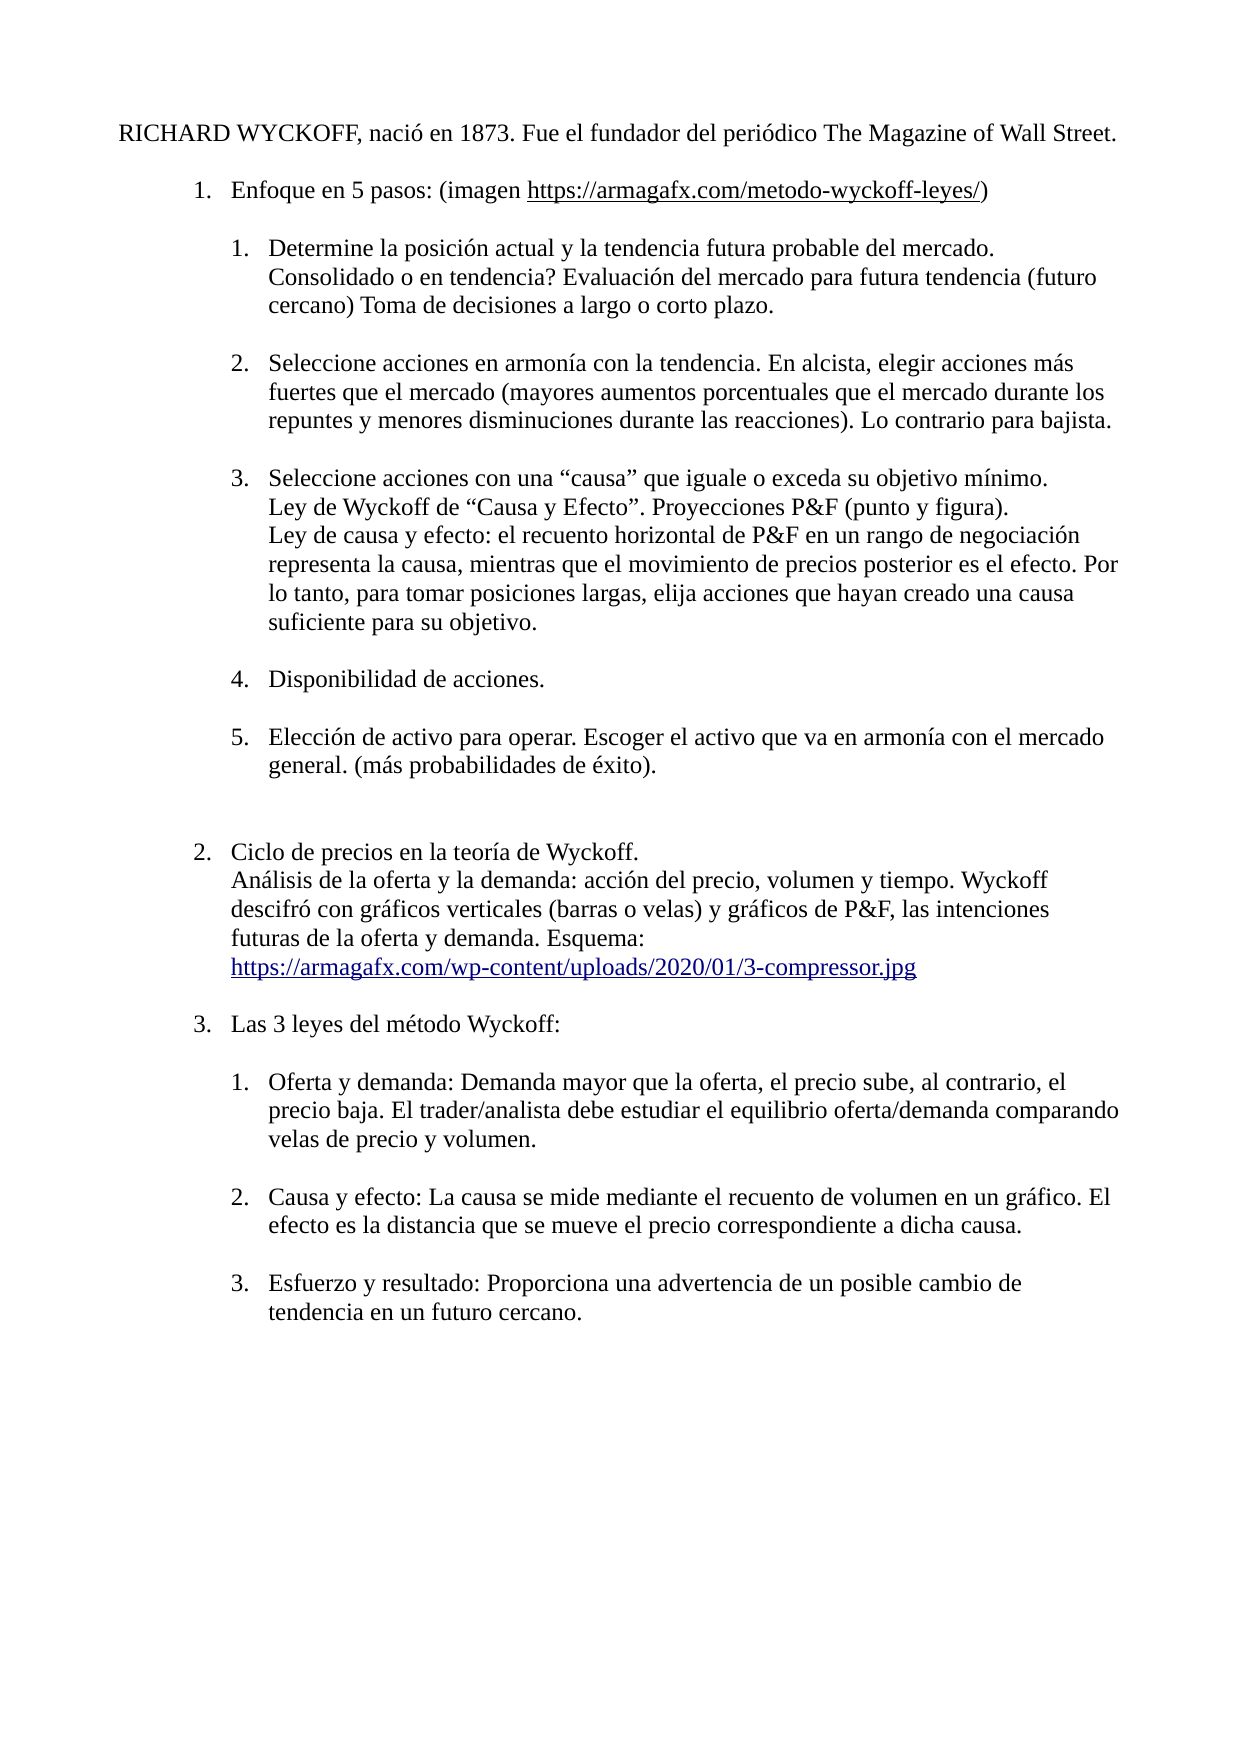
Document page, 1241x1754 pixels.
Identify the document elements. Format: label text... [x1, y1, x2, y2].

list Consolidado o en tendencia? Evaluación del mercado para futura tendencia (futuro cercano) Toma de decisiones a largo o corto plazo. [231, 262, 1122, 319]
list Ciclo de precios en la teoría de Wyckoff. [193, 837, 1122, 866]
list Elección de activo para operar. Escoger el activo que va en armonía con el mercado general. (más probabilidades de éxito). [231, 722, 1122, 779]
list Ley de Wyckoff de “Causa y Efecto”. Proyecciones P&F (punto y figura). [231, 492, 1122, 521]
text RICHARD WYCKOFF, nació en 1873. Fue el fundador del periódico The Magazine of Wall Street. [118, 118, 1122, 147]
list Esfuerzo y resultado: Proporciona una advertencia de un posible cambio de tendencia en un futuro cercano. [231, 1268, 1122, 1326]
list Disponibilidad de acciones. [231, 664, 1122, 693]
list Las 3 leyes del método Wyckoff: [193, 1009, 1122, 1038]
list Enfoque en 5 pasos: (imagen https://armagafx.com/metodo-wyckoff-leyes/) [193, 176, 1122, 204]
list Oferta y demanda: Demanda mayor que la oferta, el precio sube, al contrario, el precio baja. El trader/analista debe estudiar el equilibrio oferta/demanda comparando velas de precio y volumen. [231, 1067, 1122, 1153]
list Ley de causa y efecto: el recuento horizontal de P&F en un rango de negociación representa la causa, mientras que el movimiento de precios posterior es el efecto. Por lo tanto, para tomar posiciones largas, elija acciones que hayan creado una causa suficiente para su objetivo. [231, 521, 1122, 636]
list Causa y efecto: La causa se mide mediante el recuento de volumen en un gráfico. El efecto es la distancia que se mueve el precio correspondiente a dicha causa. [231, 1182, 1122, 1239]
list Seleccione acciones con una “causa” que iguale o exceda su objetivo mínimo. [231, 463, 1122, 492]
list Seleccione acciones en armonía con la tendencia. En alcista, elegir acciones más fuertes que el mercado (mayores aumentos porcentuales que el mercado durante los repuntes y menores disminuciones durante las reacciones). Lo contrario para bajista. [231, 348, 1122, 434]
list Análisis de la oferta y la demanda: acción del precio, volumen y tiempo. Wyckoff descifró con gráficos verticales (barras o velas) y gráficos de P&F, las intenciones futuras de la oferta y demanda. Esquema: https://armagafx.com/wp-content/uploads/2020/01/3-compressor.jpg [193, 866, 1122, 981]
list Determine la posición actual y la tendencia futura probable del mercado. [231, 233, 1122, 262]
